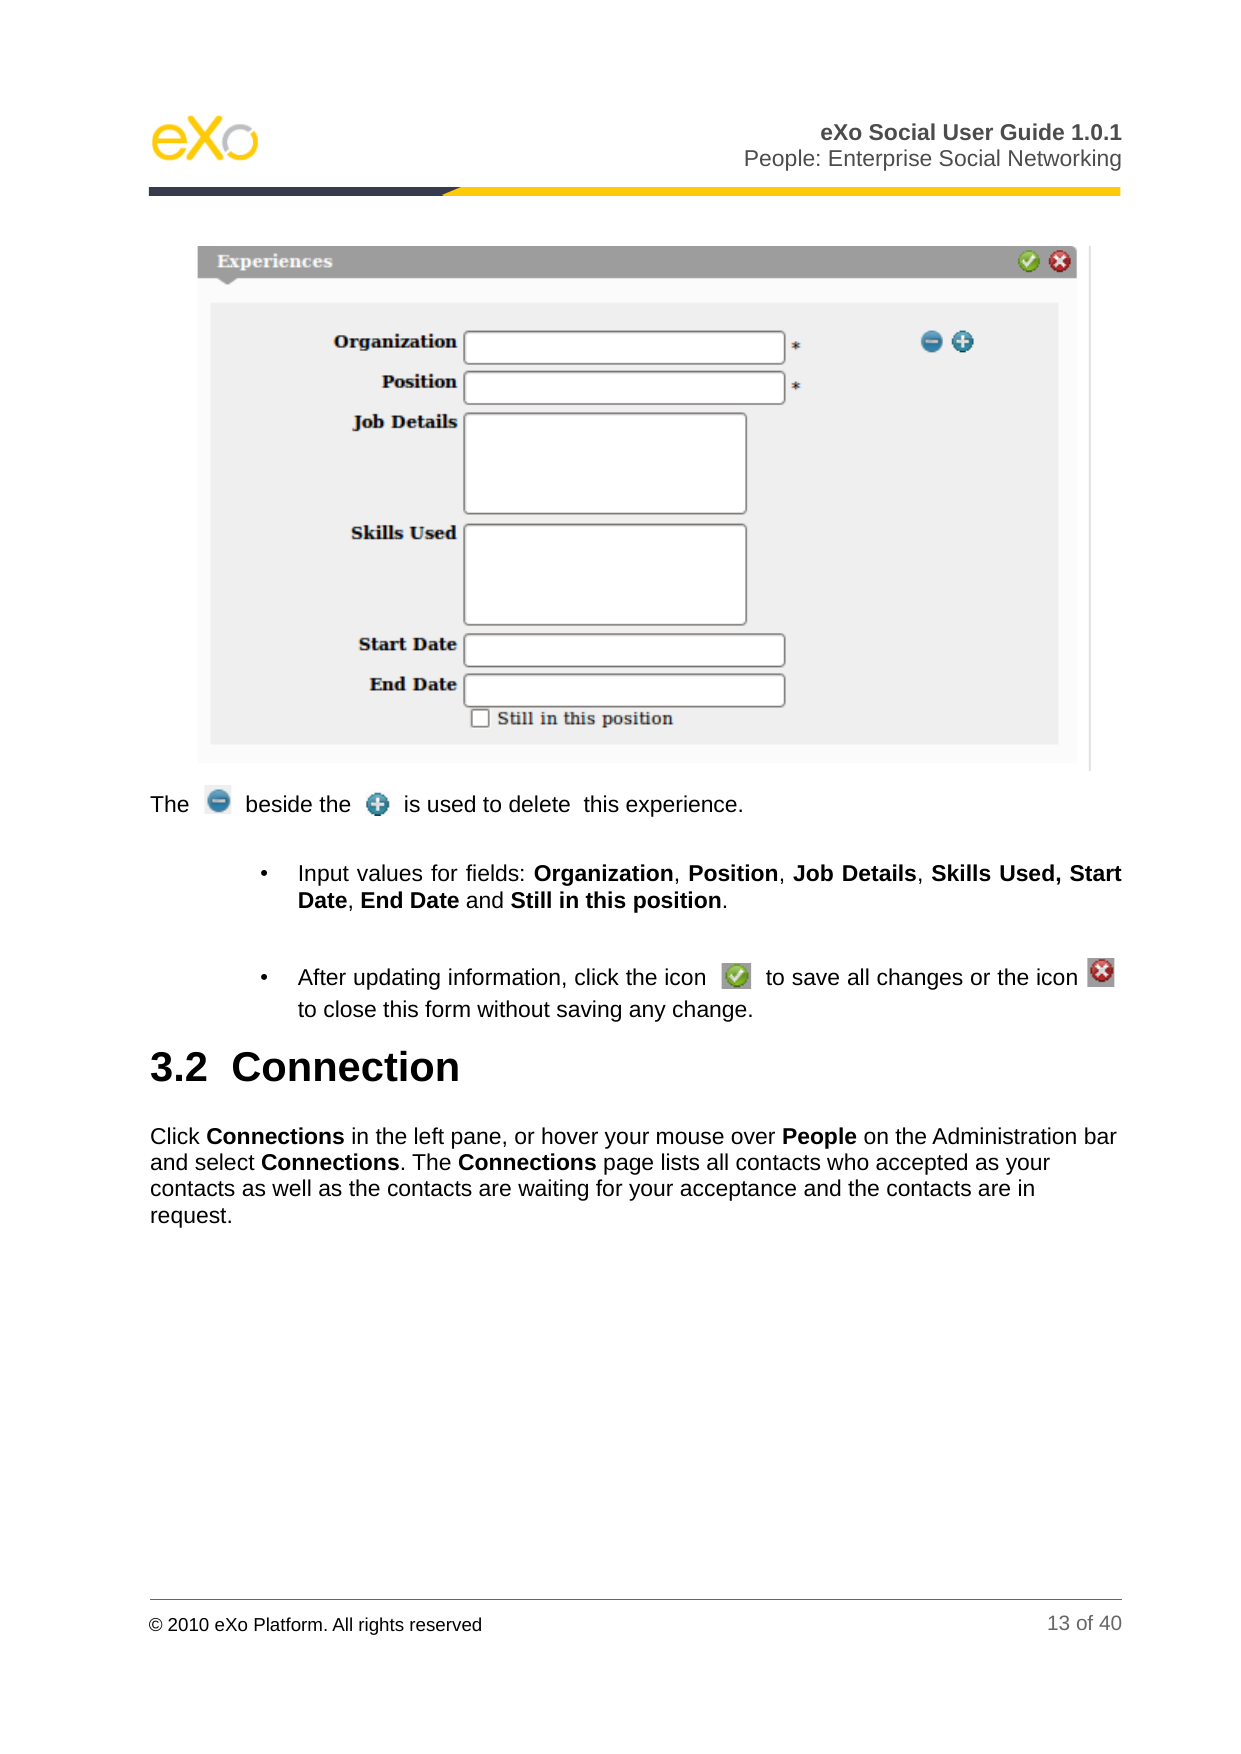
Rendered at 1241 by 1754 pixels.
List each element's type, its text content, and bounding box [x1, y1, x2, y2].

picture [197, 246, 1094, 771]
picture [152, 115, 259, 161]
list After updating information, click the icon to save all changes or the iconto close this form without saving any change. [260, 951, 1122, 1022]
picture [365, 790, 390, 816]
list The beside the is used to delete this experience. [150, 223, 1122, 823]
list Input values for fields: Organization, Position, Job Details, Skills Used, Start Date, End Date and Still in this position. [260, 860, 1122, 913]
picture [203, 785, 232, 814]
subtitle Connection [150, 1042, 1122, 1090]
picture [1086, 958, 1115, 987]
picture [148, 187, 1121, 196]
text Click Connections in the left pane, or hover your mouse over People on the Administration bar and select Connections. The Connections page lists all contacts who accepted as your contacts as well as the contacts are waiting for your acceptance and the contacts are in request. [39, 1123, 1122, 1228]
picture [721, 963, 752, 989]
